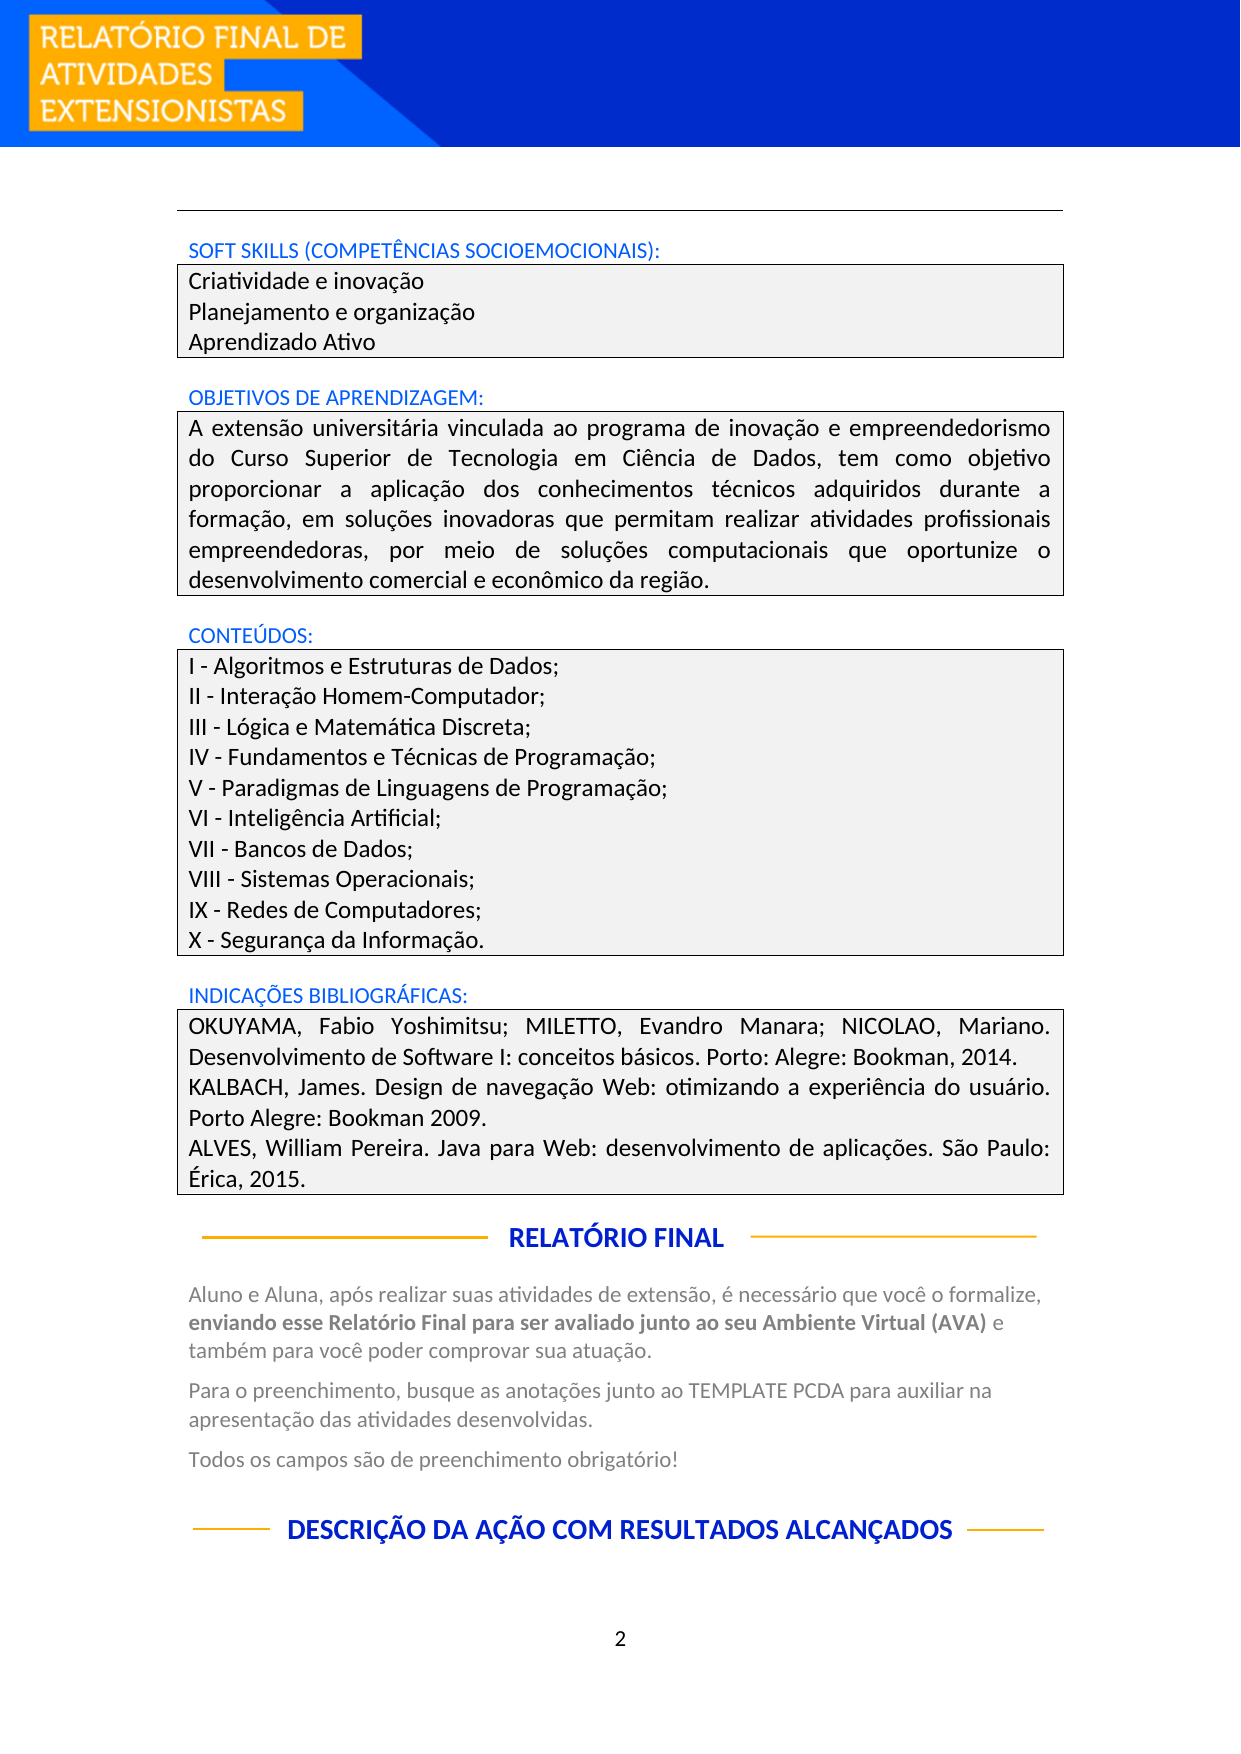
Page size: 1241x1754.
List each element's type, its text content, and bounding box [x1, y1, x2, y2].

table_cell OKUYAMA, Fabio Yoshimitsu; MILETTO, Evandro Manara; NICOLAO, Mariano. Desenvolvimento de Software I: conceitos básicos. Porto: Alegre: Bookman, 2014. KALBACH, James. Design de navegação Web: otimizando a experiência do usuário. Porto Alegre: Bookman 2009. ALVES, William Pereira. Java para Web: desenvolvimento de aplicações. São Paulo: Érica, 2015. [178, 1010, 1063, 1193]
table_cell A extensão universitária vinculada ao programa de inovação e empreendedorismo do Curso Superior de Tecnologia em Ciência de Dados, tem como objetivo proporcionar a aplicação dos conhecimentos técnicos adquiridos durante a formação, em soluções inovadoras que permitam realizar atividades profissionais empreendedoras, por meio de soluções computacionais que oportunize o desenvolvimento comercial e econômico da região. [178, 412, 1063, 595]
table_cell SOFT SKILLS (COMPETÊNCIAS SOCIOEMOCIONAIS): [177, 211, 1063, 264]
table_cell Criatividade e inovação Planejamento e organização Aprendizado Ativo [178, 265, 1063, 357]
table_cell Aluno e Aluna, após realizar suas atividades de extensão, é necessário que você o formalize, enviando esse Relatório Final para ser avaliado junto ao seu Ambiente Virtual (AVA) e também para você poder comprovar sua atuação. Para o preenchimento, busque as anotações junto ao TEMPLATE PCDA para auxiliar na apresentação das atividades desenvolvidas. Todos os campos são de preenchimento obrigatório! [177, 1268, 1063, 1486]
table_cell INDICAÇÕES BIBLIOGRÁFICAS: [177, 956, 1063, 1009]
table_cell I - Algoritmos e Estruturas de Dados; II - Interação Homem-Computador; III - Lógica e Matemática Discreta; IV - Fundamentos e Técnicas de Programação; V - Paradigmas de Linguagens de Programação; VI - Inteligência Artificial; VII - Bancos de Dados; VIII - Sistemas Operacionais; IX - Redes de Computadores; X - Segurança da Informação. [178, 650, 1063, 955]
table_cell RELATÓRIO FINAL: [177, 1195, 1063, 1268]
table_cell DESCRIÇÃO DA AÇÃO COM RESULTADOS ALCANÇADOS [177, 1486, 1063, 1559]
table_cell CONTEÚDOS: [177, 596, 1063, 649]
table_cell OBJETIVOS DE APRENDIZAGEM: [177, 358, 1063, 411]
picture [0, 0, 1240, 147]
